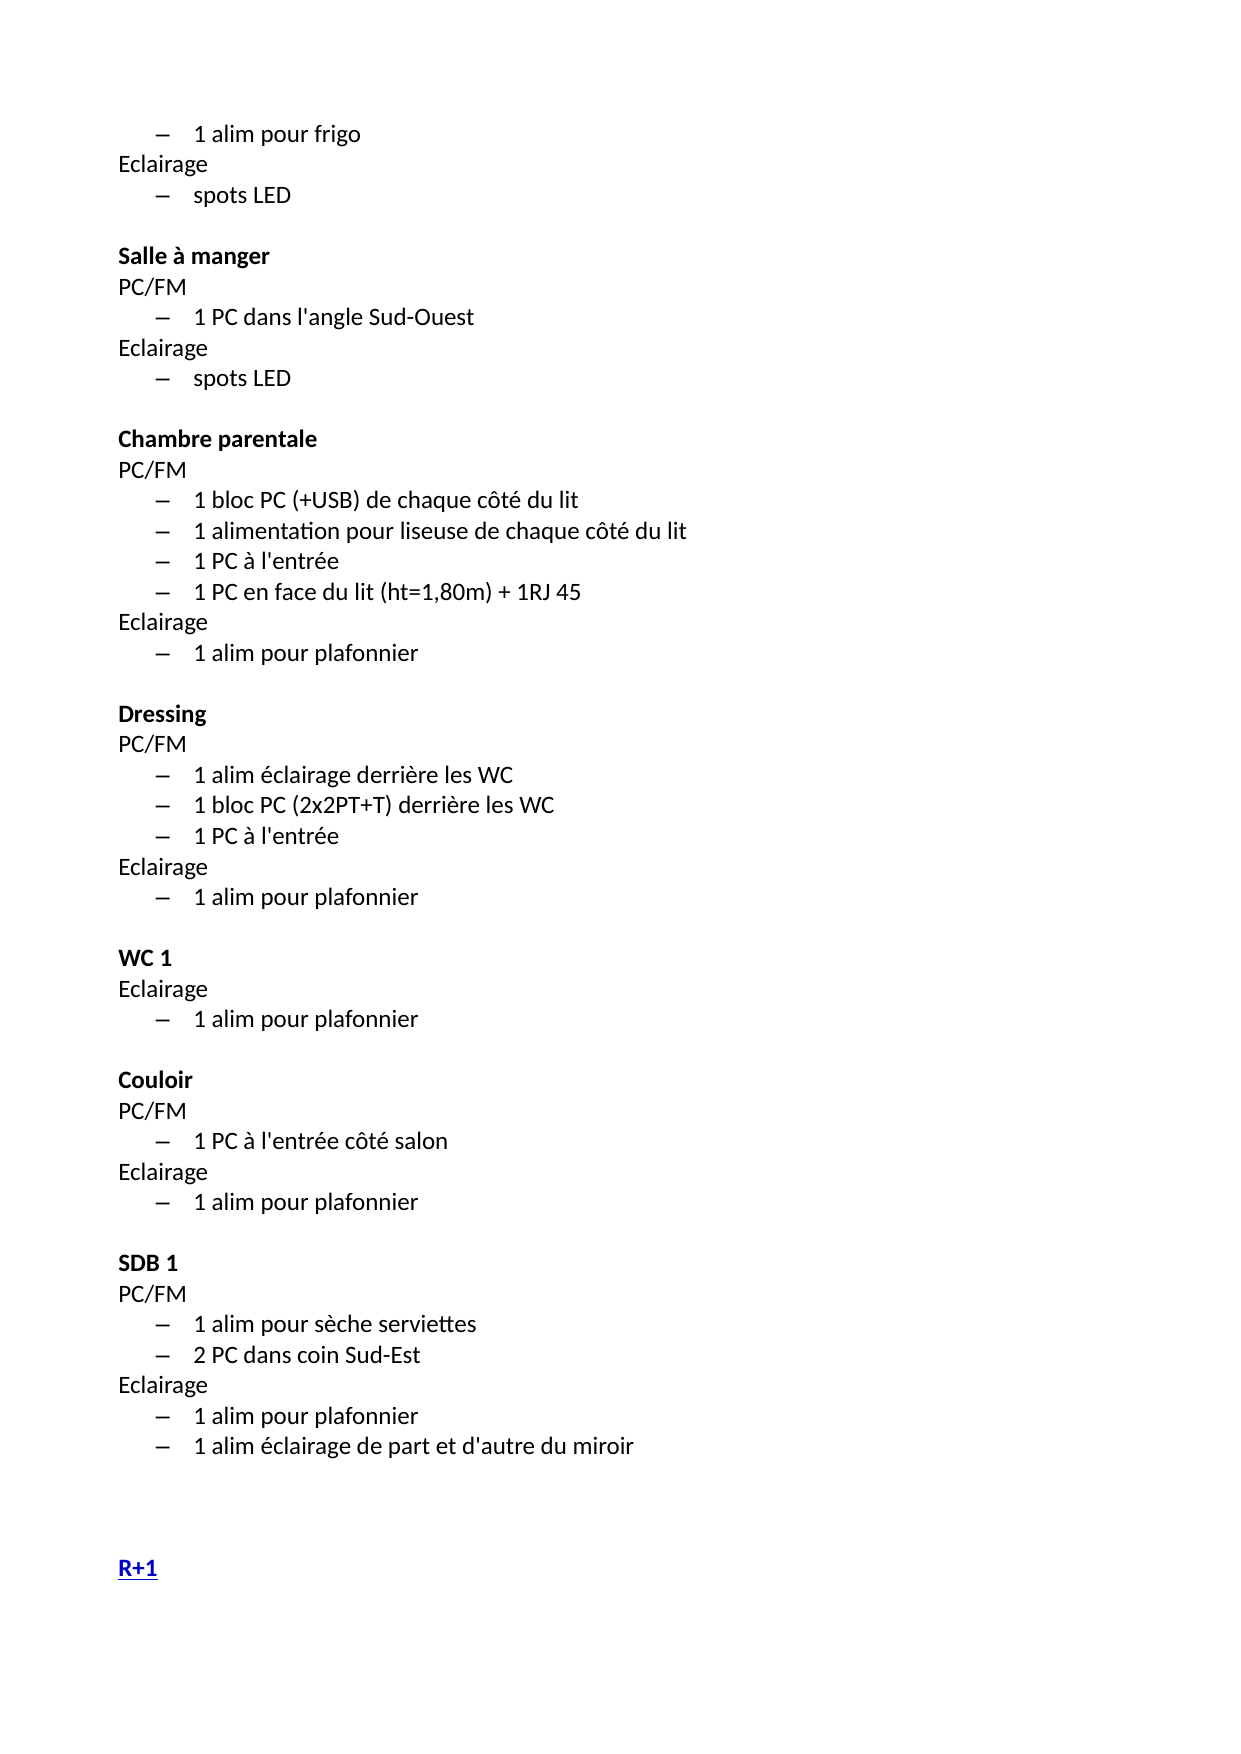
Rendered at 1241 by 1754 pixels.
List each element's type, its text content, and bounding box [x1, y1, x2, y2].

text WC 1 [118, 942, 1122, 973]
list 1 alim pour plafonnier [156, 1003, 1122, 1034]
list 1 alim pour plafonnier [156, 637, 1122, 667]
list 1 bloc PC (2x2PT+T) derrière les WC [156, 789, 1122, 820]
text Chambre parentale [118, 423, 1122, 454]
text SDB 1 [118, 1247, 1122, 1278]
text Eclairage [118, 606, 1122, 637]
list spots LED [156, 179, 1122, 210]
text PC/FM [118, 1095, 1122, 1125]
list 1 PC à l'entrée [156, 820, 1122, 851]
text R+1 [118, 1553, 1122, 1583]
list 1 alim pour sèche serviettes [156, 1308, 1122, 1339]
list 1 alim éclairage de part et d'autre du miroir [156, 1431, 1122, 1461]
text Couloir [118, 1064, 1122, 1095]
text Dressing [118, 698, 1122, 728]
text Eclairage [118, 149, 1122, 179]
text Eclairage [118, 851, 1122, 881]
list 1 PC en face du lit (ht=1,80m) + 1RJ 45 [156, 576, 1122, 606]
list 1 alim éclairage derrière les WC [156, 759, 1122, 789]
list 1 alim pour plafonnier [156, 1400, 1122, 1431]
list 1 PC dans l'angle Sud-Ouest [156, 301, 1122, 332]
list 1 alim pour plafonnier [156, 881, 1122, 912]
text PC/FM [118, 728, 1122, 759]
text Eclairage [118, 332, 1122, 362]
list 1 PC à l'entrée côté salon [156, 1125, 1122, 1156]
list 1 alim pour frigo [156, 118, 1122, 149]
list 1 alimentation pour liseuse de chaque côté du lit [156, 515, 1122, 545]
list 1 PC à l'entrée [156, 545, 1122, 576]
text Salle à manger [118, 240, 1122, 271]
list 1 bloc PC (+USB) de chaque côté du lit [156, 484, 1122, 515]
list 2 PC dans coin Sud-Est [156, 1339, 1122, 1369]
text Eclairage [118, 1369, 1122, 1400]
text PC/FM [118, 1278, 1122, 1308]
list 1 alim pour plafonnier [156, 1186, 1122, 1217]
text Eclairage [118, 973, 1122, 1003]
text PC/FM [118, 454, 1122, 484]
text Eclairage [118, 1156, 1122, 1186]
text PC/FM [118, 271, 1122, 301]
list spots LED [156, 362, 1122, 393]
